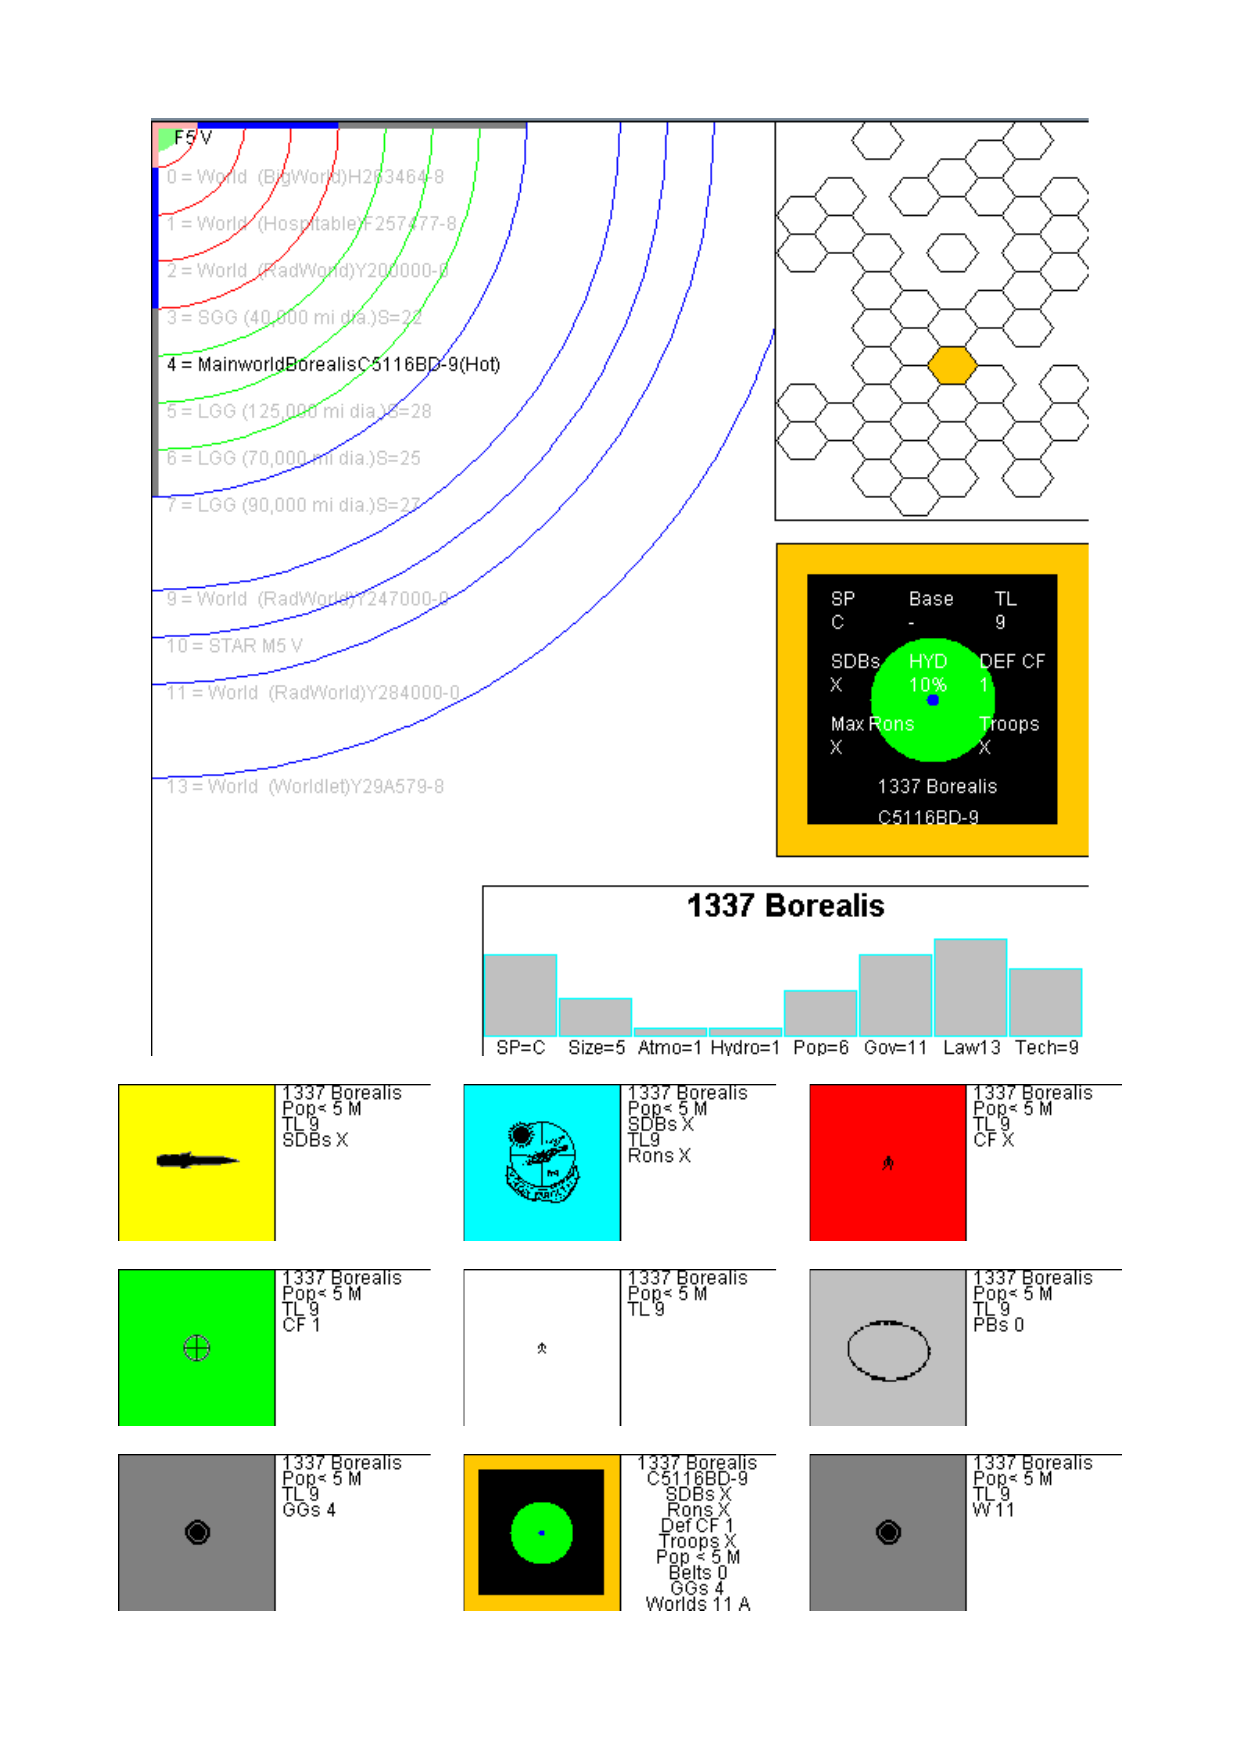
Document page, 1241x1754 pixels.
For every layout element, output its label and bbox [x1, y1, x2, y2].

picture [118, 1269, 431, 1426]
picture [463, 1084, 777, 1241]
picture [809, 1454, 1122, 1611]
picture [809, 1084, 1122, 1241]
picture [118, 1454, 431, 1611]
picture [463, 1269, 777, 1426]
picture [118, 1084, 431, 1241]
picture [151, 118, 1089, 1056]
picture [809, 1269, 1122, 1426]
picture [463, 1454, 777, 1611]
